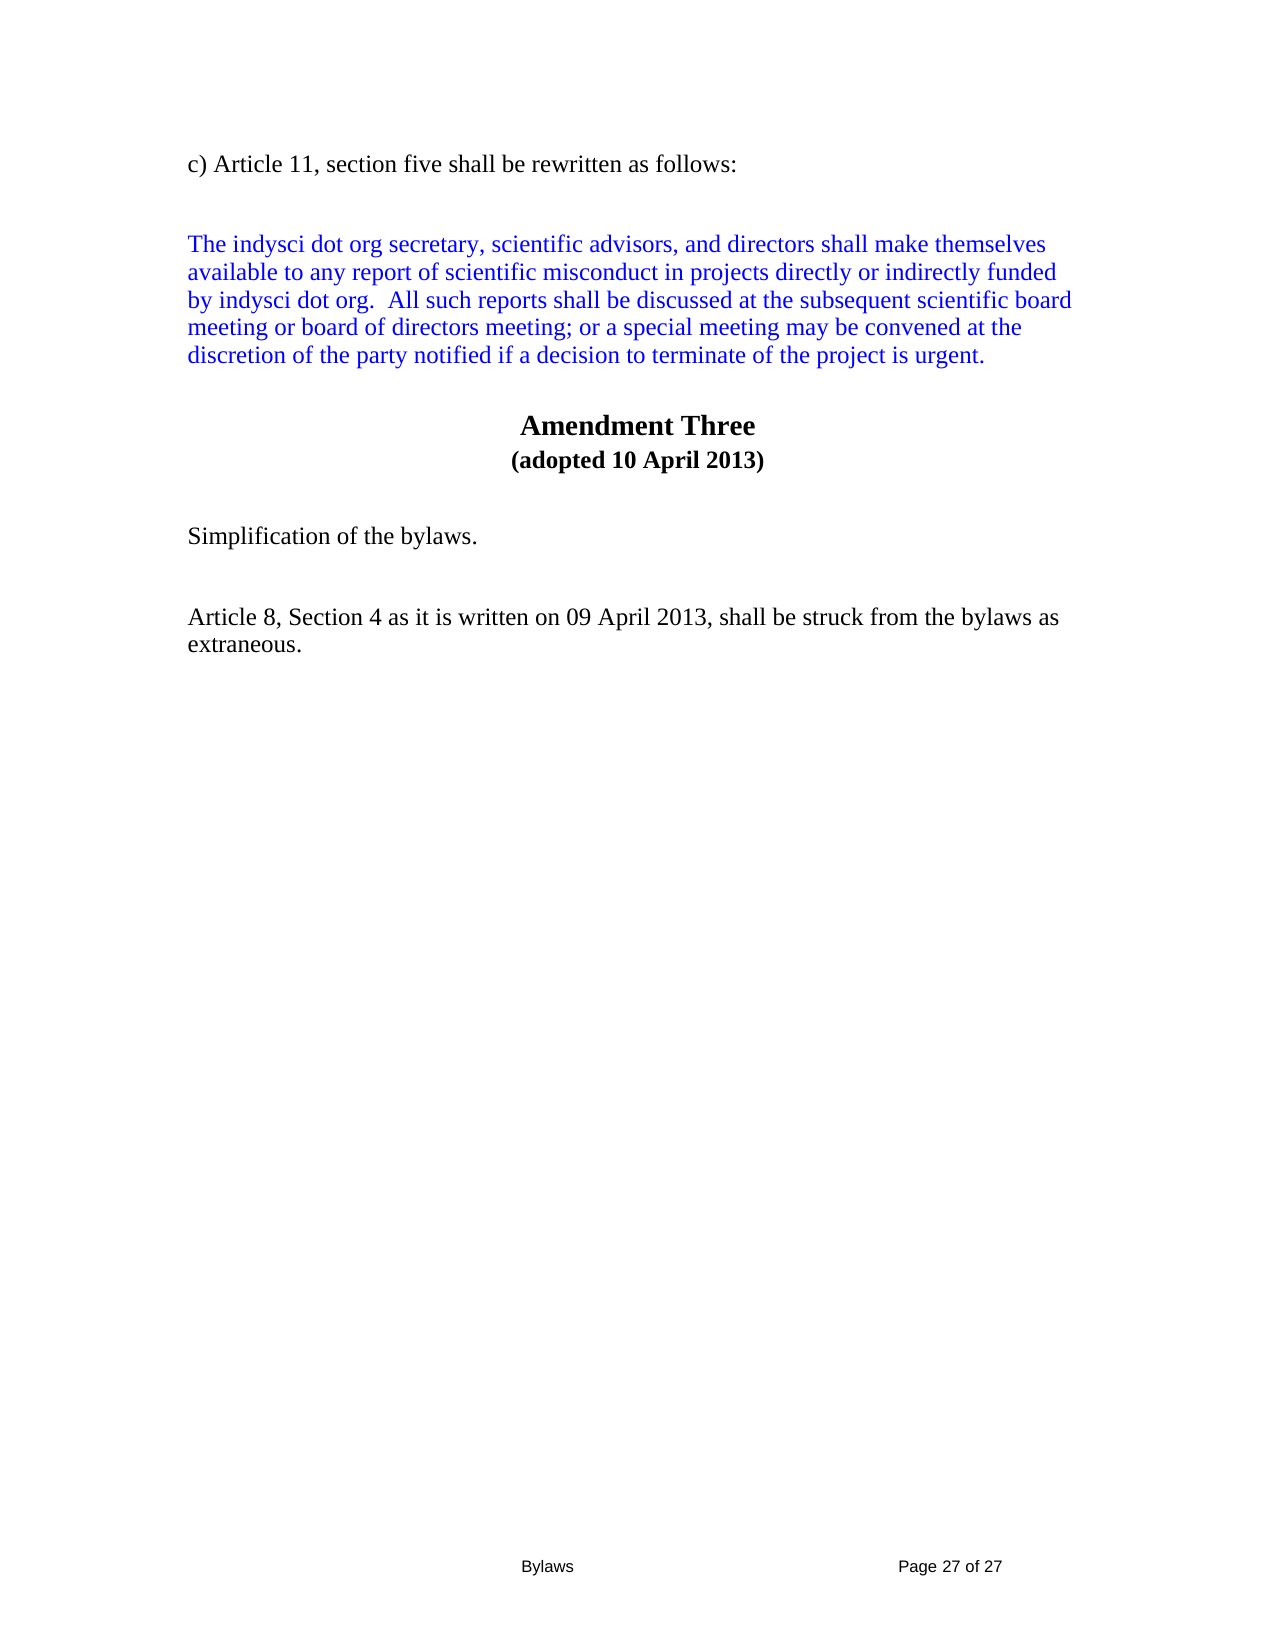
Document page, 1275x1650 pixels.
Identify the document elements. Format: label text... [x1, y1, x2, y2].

text Amendment Three [187, 409, 1087, 441]
text Simplification of the bylaws. [187, 522, 1087, 550]
text (adopted 10 April 2013) [187, 446, 1087, 474]
text The indysci dot org secretary, scientific advisors, and directors shall make themselves available to any report of scientific misconduct in projects directly or indirectly funded by indysci dot org. All such reports shall be discussed at the subsequent scientific board meeting or board of directors meeting; or a special meeting may be convened at the discretion of the party notified if a decision to terminate of the project is urgent. [187, 230, 1087, 369]
text c) Article 11, section five shall be rewritten as follows: [187, 150, 1087, 178]
text Article 8, Section 4 as it is written on 09 April 2013, shall be struck from the bylaws as extraneous. [187, 603, 1087, 658]
